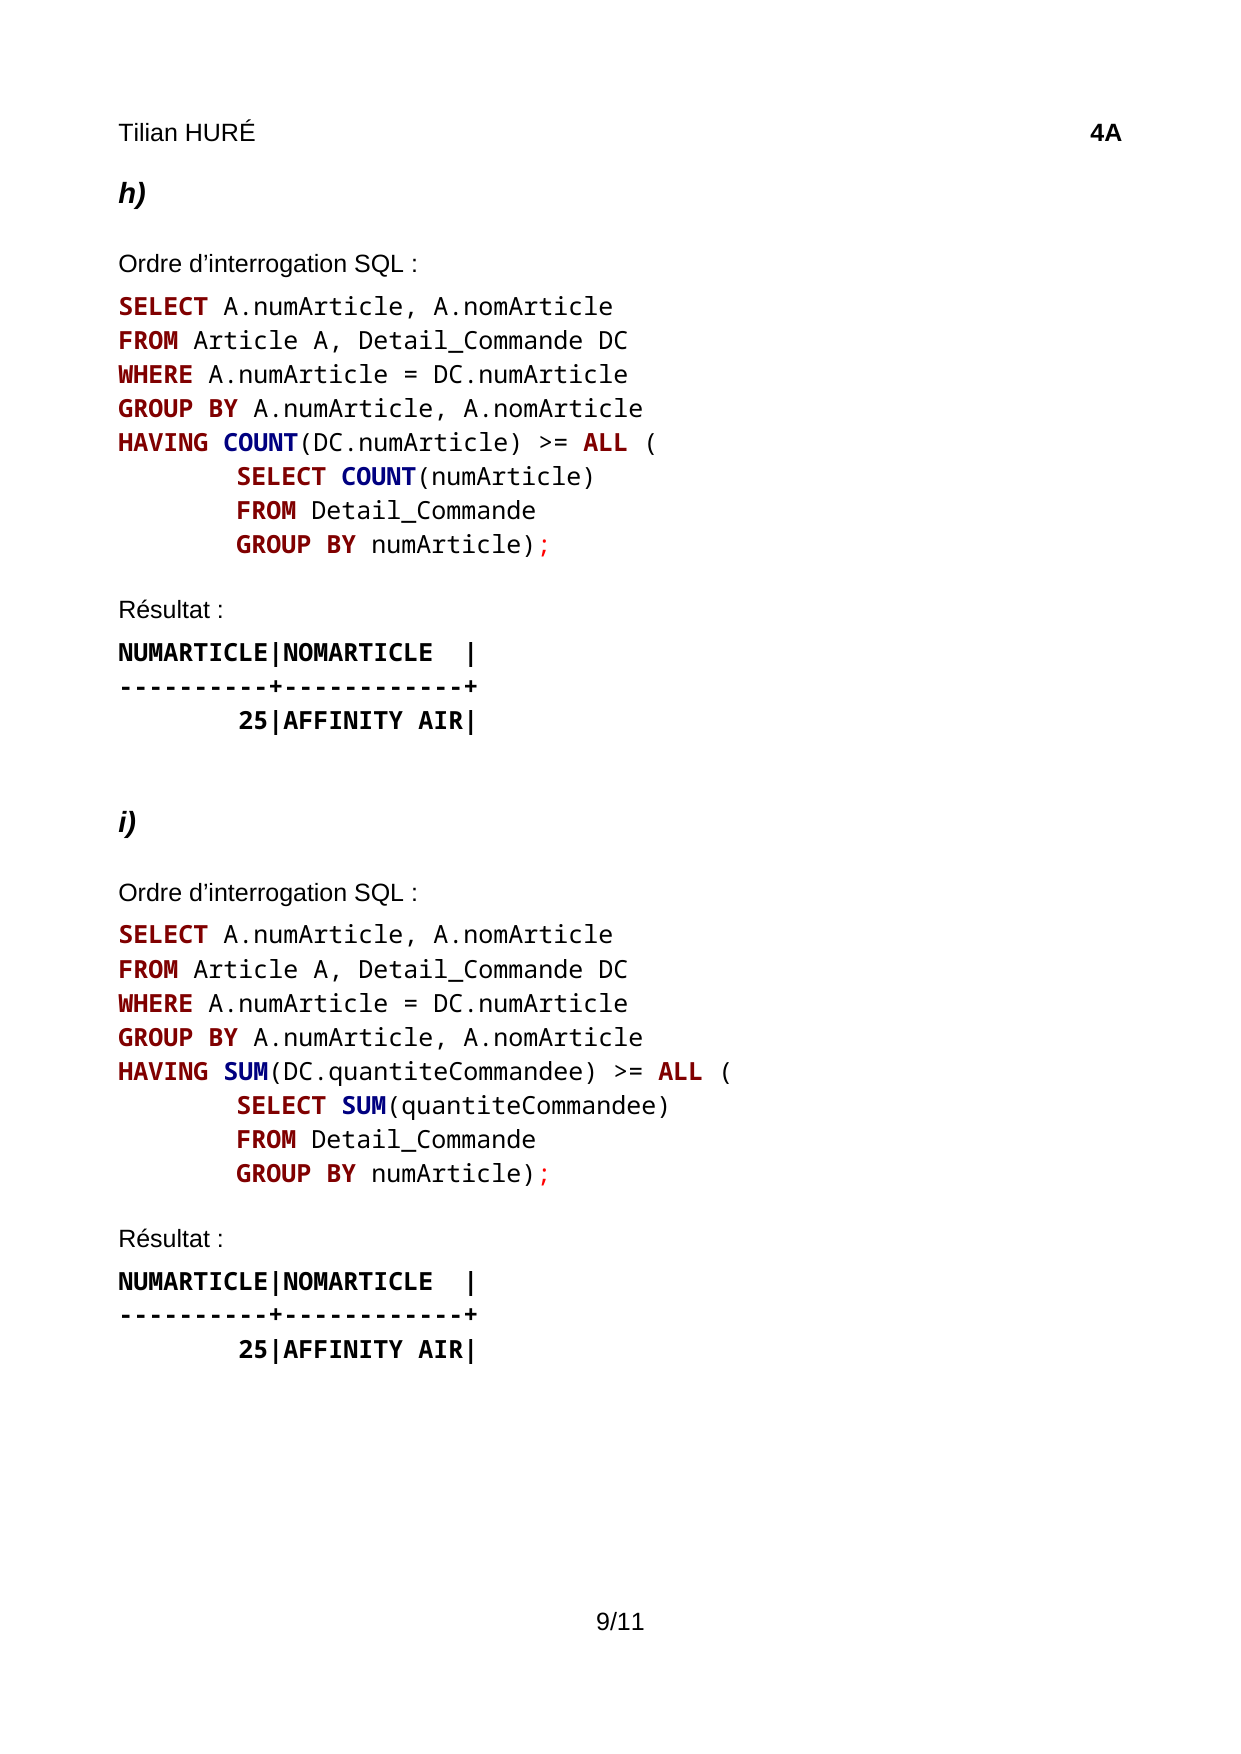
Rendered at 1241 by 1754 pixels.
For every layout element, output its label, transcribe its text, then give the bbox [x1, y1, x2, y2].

subtitle h) [118, 176, 1122, 210]
text NUMARTICLE|NOMARTICLE | [118, 1263, 1122, 1297]
text 25|AFFINITY AIR| [118, 703, 1122, 737]
text SELECT COUNT(numArticle) [118, 459, 1122, 493]
text SELECT A.numArticle, A.nomArticle [118, 917, 1122, 951]
text HAVING SUM(DC.quantiteCommandee) >= ALL ( [118, 1053, 1122, 1087]
text SELECT A.numArticle, A.nomArticle [118, 289, 1122, 323]
text Ordre d’interrogation SQL : [118, 249, 1122, 278]
text FROM Article A, Detail_Commande DC [118, 323, 1122, 357]
text NUMARTICLE|NOMARTICLE | [118, 634, 1122, 669]
text FROM Article A, Detail_Commande DC [118, 951, 1122, 985]
text FROM Detail_Commande [118, 1122, 1122, 1156]
text Résultat : [118, 595, 1122, 624]
text GROUP BY numArticle); [118, 527, 1122, 561]
subtitle i) [118, 805, 1122, 838]
text FROM Detail_Commande [118, 493, 1122, 527]
text ----------+------------+ [118, 1297, 1122, 1331]
text Résultat : [118, 1224, 1122, 1252]
text GROUP BY numArticle); [118, 1156, 1122, 1190]
text WHERE A.numArticle = DC.numArticle [118, 357, 1122, 391]
text GROUP BY A.numArticle, A.nomArticle [118, 1019, 1122, 1053]
text SELECT SUM(quantiteCommandee) [118, 1087, 1122, 1122]
text 25|AFFINITY AIR| [118, 1331, 1122, 1365]
text GROUP BY A.numArticle, A.nomArticle [118, 391, 1122, 425]
text HAVING COUNT(DC.numArticle) >= ALL ( [118, 425, 1122, 459]
text Ordre d’interrogation SQL : [118, 878, 1122, 907]
text WHERE A.numArticle = DC.numArticle [118, 985, 1122, 1019]
text ----------+------------+ [118, 669, 1122, 703]
